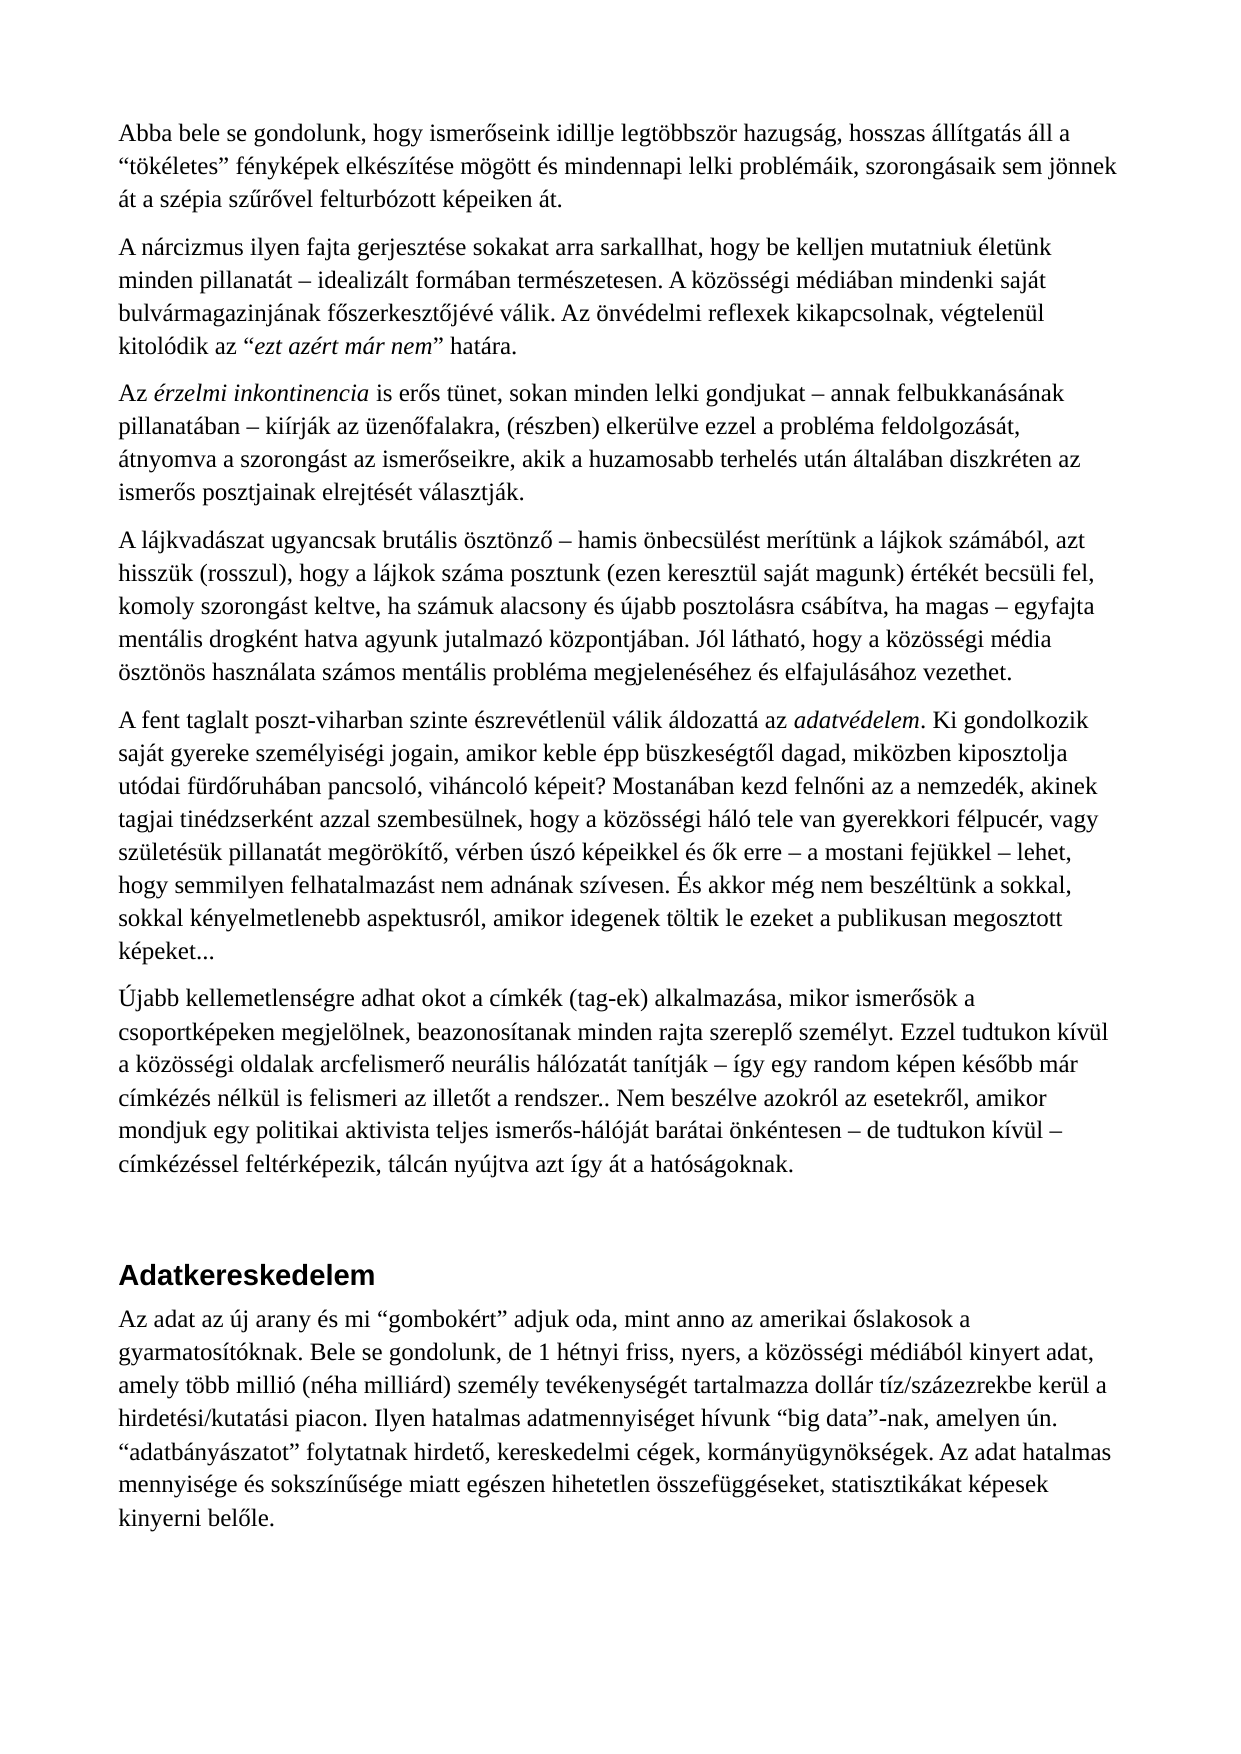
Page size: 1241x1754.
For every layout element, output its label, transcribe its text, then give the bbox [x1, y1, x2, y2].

text Az érzelmi inkontinencia is erős tünet, sokan minden lelki gondjukat – annak felbukkanásának pillanatában – kiírják az üzenőfalakra, (részben) elkerülve ezzel a probléma feldolgozását, átnyomva a szorongást az ismerőseikre, akik a huzamosabb terhelés után általában diszkréten az ismerős posztjainak elrejtését választják. [118, 378, 1122, 506]
text Újabb kellemetlenségre adhat okot a címkék (tag-ek) alkalmazása, mikor ismerősök a csoportképeken megjelölnek, beazonosítanak minden rajta szereplő személyt. Ezzel tudtukon kívül a közösségi oldalak arcfelismerő neurális hálózatát tanítják – így egy random képen később már címkézés nélkül is felismeri az illetőt a rendszer.. Nem beszélve azokról az esetekről, amikor mondjuk egy politikai aktivista teljes ismerős-hálóját barátai önkéntesen – de tudtukon kívül – címkézéssel feltérképezik, tálcán nyújtva azt így át a hatóságoknak. [118, 983, 1122, 1177]
text A nárcizmus ilyen fajta gerjesztése sokakat arra sarkallhat, hogy be kelljen mutatniuk életünk minden pillanatát – idealizált formában természetesen. A közösségi médiában mindenki saját bulvármagazinjának főszerkesztőjévé válik. Az önvédelmi reflexek kikapcsolnak, végtelenül kitolódik az “ezt azért már nem” határa. [118, 232, 1122, 359]
text Az adat az új arany és mi “gombokért” adjuk oda, mint anno az amerikai őslakosok a gyarmatosítóknak. Bele se gondolunk, de 1 hétnyi friss, nyers, a közösségi médiából kinyert adat, amely több millió (néha milliárd) személy tevékenységét tartalmazza dollár tíz/százezrekbe kerül a hirdetési/kutatási piacon. Ilyen hatalmas adatmennyiséget hívunk “big data”-nak, amelyen ún. “adatbányászatot” folytatnak hirdető, kereskedelmi cégek, kormányügynökségek. Az adat hatalmas mennyisége és sokszínűsége miatt egészen hihetetlen összefüggéseket, statisztikákat képesek kinyerni belőle. [118, 1304, 1122, 1531]
text A fent taglalt poszt-viharban szinte észrevétlenül válik áldozattá az adatvédelem. Ki gondolkozik saját gyereke személyiségi jogain, amikor keble épp büszkeségtől dagad, miközben kiposztolja utódai fürdőruhában pancsoló, viháncoló képeit? Mostanában kezd felnőni az a nemzedék, akinek tagjai tinédzserként azzal szembesülnek, hogy a közösségi háló tele van gyerekkori félpucér, vagy születésük pillanatát megörökítő, vérben úszó képeikkel és ők erre – a mostani fejükkel – lehet, hogy semmilyen felhatalmazást nem adnának szívesen. És akkor még nem beszéltünk a sokkal, sokkal kényelmetlenebb aspektusról, amikor idegenek töltik le ezeket a publikusan megosztott képeket... [118, 705, 1122, 965]
subtitle Adatkereskedelem [118, 1258, 1122, 1292]
text Abba bele se gondolunk, hogy ismerőseink idillje legtöbbször hazugság, hosszas állítgatás áll a “tökéletes” fényképek elkészítése mögött és mindennapi lelki problémáik, szorongásaik sem jönnek át a szépia szűrővel felturbózott képeiken át. [118, 118, 1122, 213]
text A lájkvadászat ugyancsak brutális ösztönző – hamis önbecsülést merítünk a lájkok számából, azt hisszük (rosszul), hogy a lájkok száma posztunk (ezen keresztül saját magunk) értékét becsüli fel, komoly szorongást keltve, ha számuk alacsony és újabb posztolásra csábítva, ha magas – egyfajta mentális drogként hatva agyunk jutalmazó központjában. Jól látható, hogy a közösségi média ösztönös használata számos mentális probléma megjelenéséhez és elfajulásához vezethet. [118, 525, 1122, 686]
